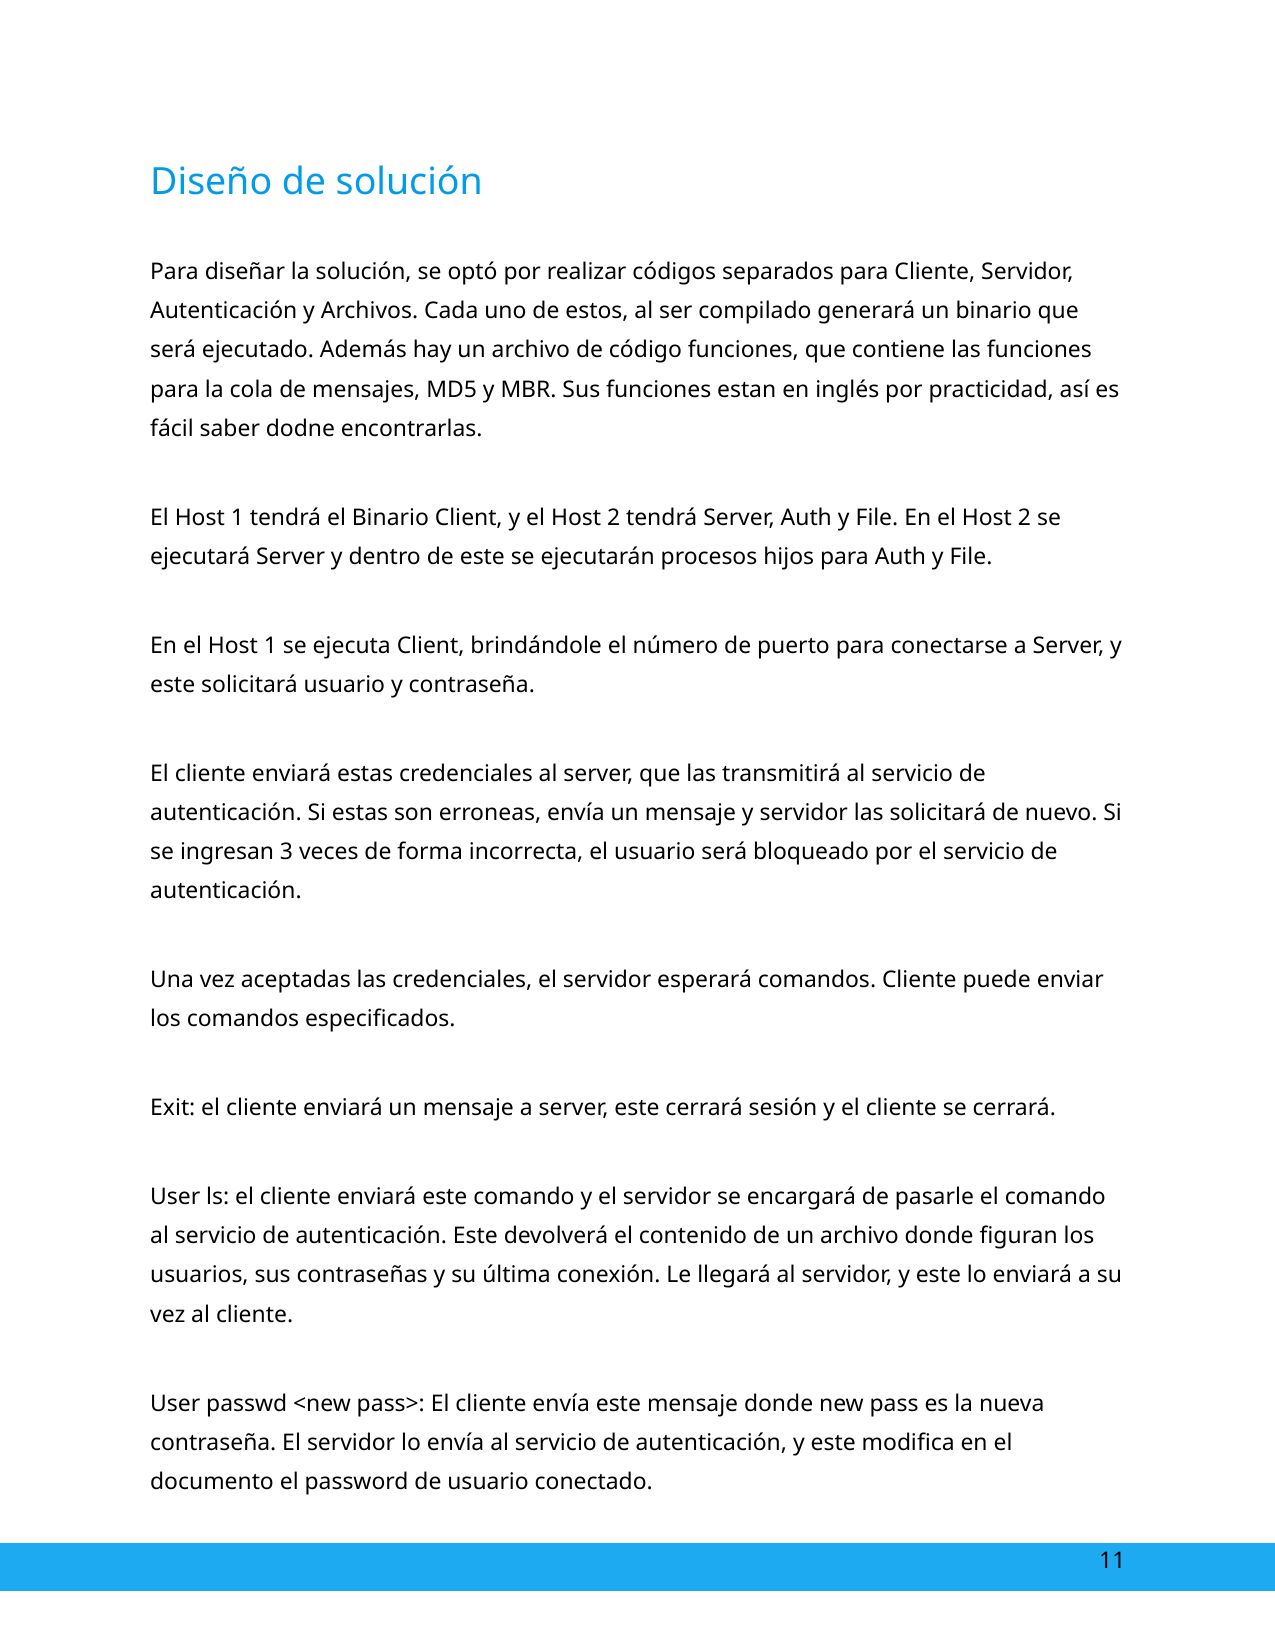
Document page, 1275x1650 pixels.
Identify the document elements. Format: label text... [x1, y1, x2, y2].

text El cliente enviará estas credenciales al server, que las transmitirá al servicio de autenticación. Si estas son erroneas, envía un mensaje y servidor las solicitará de nuevo. Si se ingresan 3 veces de forma incorrecta, el usuario será bloqueado por el servicio de autenticación. [150, 757, 1125, 905]
text User passwd <new pass>: El cliente envía este mensaje donde new pass es la nueva contraseña. El servidor lo envía al servicio de autenticación, y este modifica en el documento el password de usuario conectado. [150, 1387, 1125, 1496]
text En el Host 1 se ejecuta Client, brindándole el número de puerto para conectarse a Server, y este solicitará usuario y contraseña. [150, 629, 1125, 699]
subtitle Diseño de solución [150, 154, 1125, 205]
text El Host 1 tendrá el Binario Client, y el Host 2 tendrá Server, Auth y File. En el Host 2 se ejecutará Server y dentro de este se ejecutarán procesos hijos para Auth y File. [150, 501, 1125, 571]
picture [0, 1543, 1275, 1591]
text User ls: el cliente enviará este comando y el servidor se encargará de pasarle el comando al servicio de autenticación. Este devolverá el contenido de un archivo donde figuran los usuarios, sus contraseñas y su última conexión. Le llegará al servidor, y este lo enviará a su vez al cliente. [150, 1180, 1125, 1329]
text Exit: el cliente enviará un mensaje a server, este cerrará sesión y el cliente se cerrará. [150, 1091, 1125, 1122]
text Para diseñar la solución, se optó por realizar códigos separados para Cliente, Servidor, Autenticación y Archivos. Cada uno de estos, al ser compilado generará un binario que será ejecutado. Además hay un archivo de código funciones, que contiene las funciones para la cola de mensajes, MD5 y MBR. Sus funciones estan en inglés por practicidad, así es fácil saber dodne encontrarlas. [150, 255, 1125, 443]
text Una vez aceptadas las credenciales, el servidor esperará comandos. Cliente puede enviar los comandos especificados. [150, 963, 1125, 1033]
